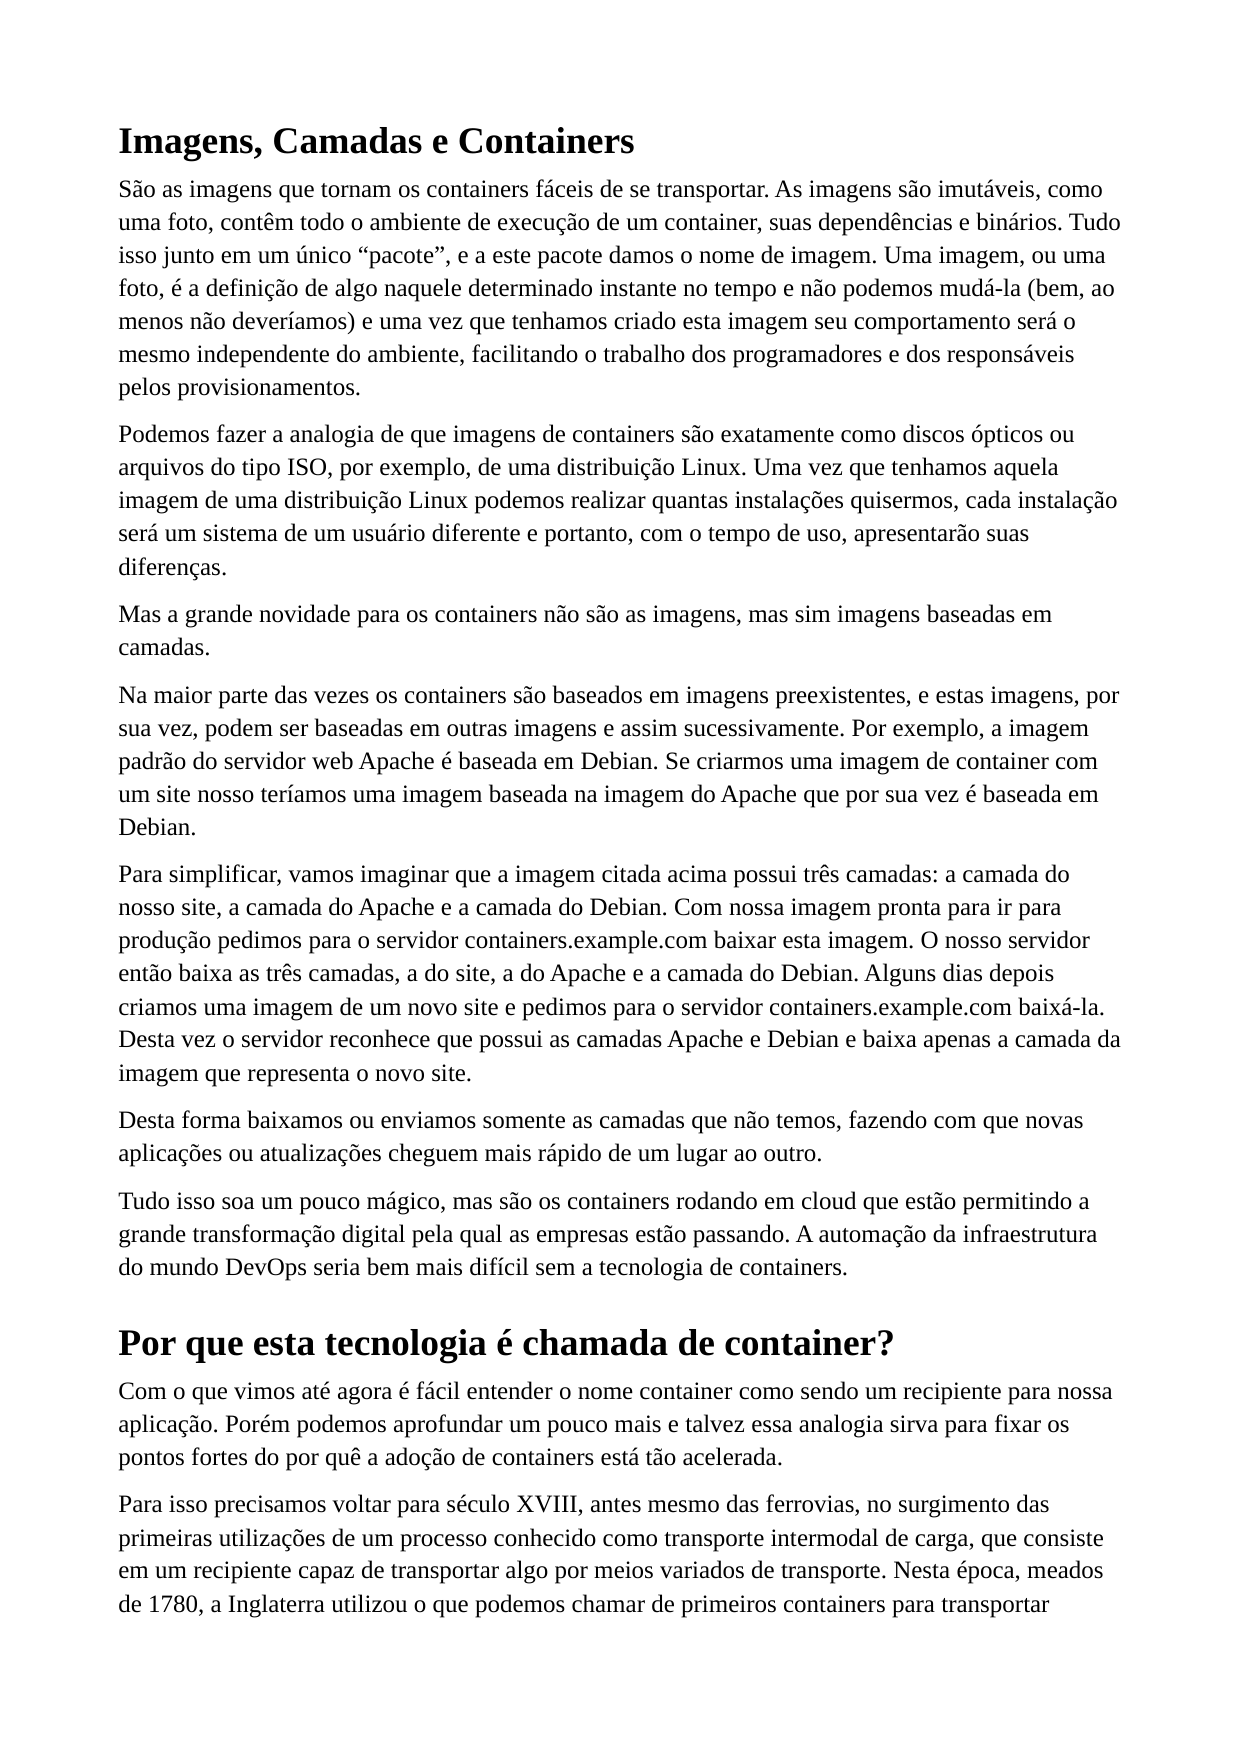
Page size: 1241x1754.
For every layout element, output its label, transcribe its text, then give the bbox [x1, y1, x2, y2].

text Tudo isso soa um pouco mágico, mas são os containers rodando em cloud que estão permitindo a grande transformação digital pela qual as empresas estão passando. A automação da infraestrutura do mundo DevOps seria bem mais difícil sem a tecnologia de containers. [118, 1186, 1122, 1281]
text Para isso precisamos voltar para século XVIII, antes mesmo das ferrovias, no surgimento das primeiras utilizações de um processo conhecido como transporte intermodal de carga, que consiste em um recipiente capaz de transportar algo por meios variados de transporte. Nesta época, meados de 1780, a Inglaterra utilizou o que podemos chamar de primeiros containers para transportar [118, 1489, 1122, 1617]
text Mas a grande novidade para os containers não são as imagens, mas sim imagens baseadas em camadas. [118, 599, 1122, 661]
text Com o que vimos até agora é fácil entender o nome container como sendo um recipiente para nossa aplicação. Porém podemos aprofundar um pouco mais e talvez essa analogia sirva para fixar os pontos fortes do por quê a adoção de containers está tão acelerada. [118, 1376, 1122, 1471]
text Para simplificar, vamos imaginar que a imagem citada acima possui três camadas: a camada do nosso site, a camada do Apache e a camada do Debian. Com nossa imagem pronta para ir para produção pedimos para o servidor containers.example.com baixar esta imagem. O nosso servidor então baixa as três camadas, a do site, a do Apache e a camada do Debian. Alguns dias depois criamos uma imagem de um novo site e pedimos para o servidor containers.example.com baixá-la. Desta vez o servidor reconhece que possui as camadas Apache e Debian e baixa apenas a camada da imagem que representa o novo site. [118, 859, 1122, 1086]
text Podemos fazer a analogia de que imagens de containers são exatamente como discos ópticos ou arquivos do tipo ISO, por exemplo, de uma distribuição Linux. Uma vez que tenhamos aquela imagem de uma distribuição Linux podemos realizar quantas instalações quisermos, cada instalação será um sistema de um usuário diferente e portanto, com o tempo de uso, apresentarão suas diferenças. [118, 419, 1122, 580]
text São as imagens que tornam os containers fáceis de se transportar. As imagens são imutáveis, como uma foto, contêm todo o ambiente de execução de um container, suas dependências e binários. Tudo isso junto em um único “pacote”, e a este pacote damos o nome de imagem. Uma imagem, ou uma foto, é a definição de algo naquele determinado instante no tempo e não podemos mudá-la (bem, ao menos não deveríamos) e uma vez que tenhamos criado esta imagem seu comportamento será o mesmo independente do ambiente, facilitando o trabalho dos programadores e dos responsáveis pelos provisionamentos. [118, 174, 1122, 401]
text Na maior parte das vezes os containers são baseados em imagens preexistentes, e estas imagens, por sua vez, podem ser baseadas em outras imagens e assim sucessivamente. Por exemplo, a imagem padrão do servidor web Apache é baseada em Debian. Se criarmos uma imagem de container com um site nosso teríamos uma imagem baseada na imagem do Apache que por sua vez é baseada em Debian. [118, 680, 1122, 841]
subtitle Imagens, Camadas e Containers [118, 118, 1122, 161]
subtitle Por que esta tecnologia é chamada de container? [118, 1320, 1122, 1363]
text Desta forma baixamos ou enviamos somente as camadas que não temos, fazendo com que novas aplicações ou atualizações cheguem mais rápido de um lugar ao outro. [118, 1105, 1122, 1167]
